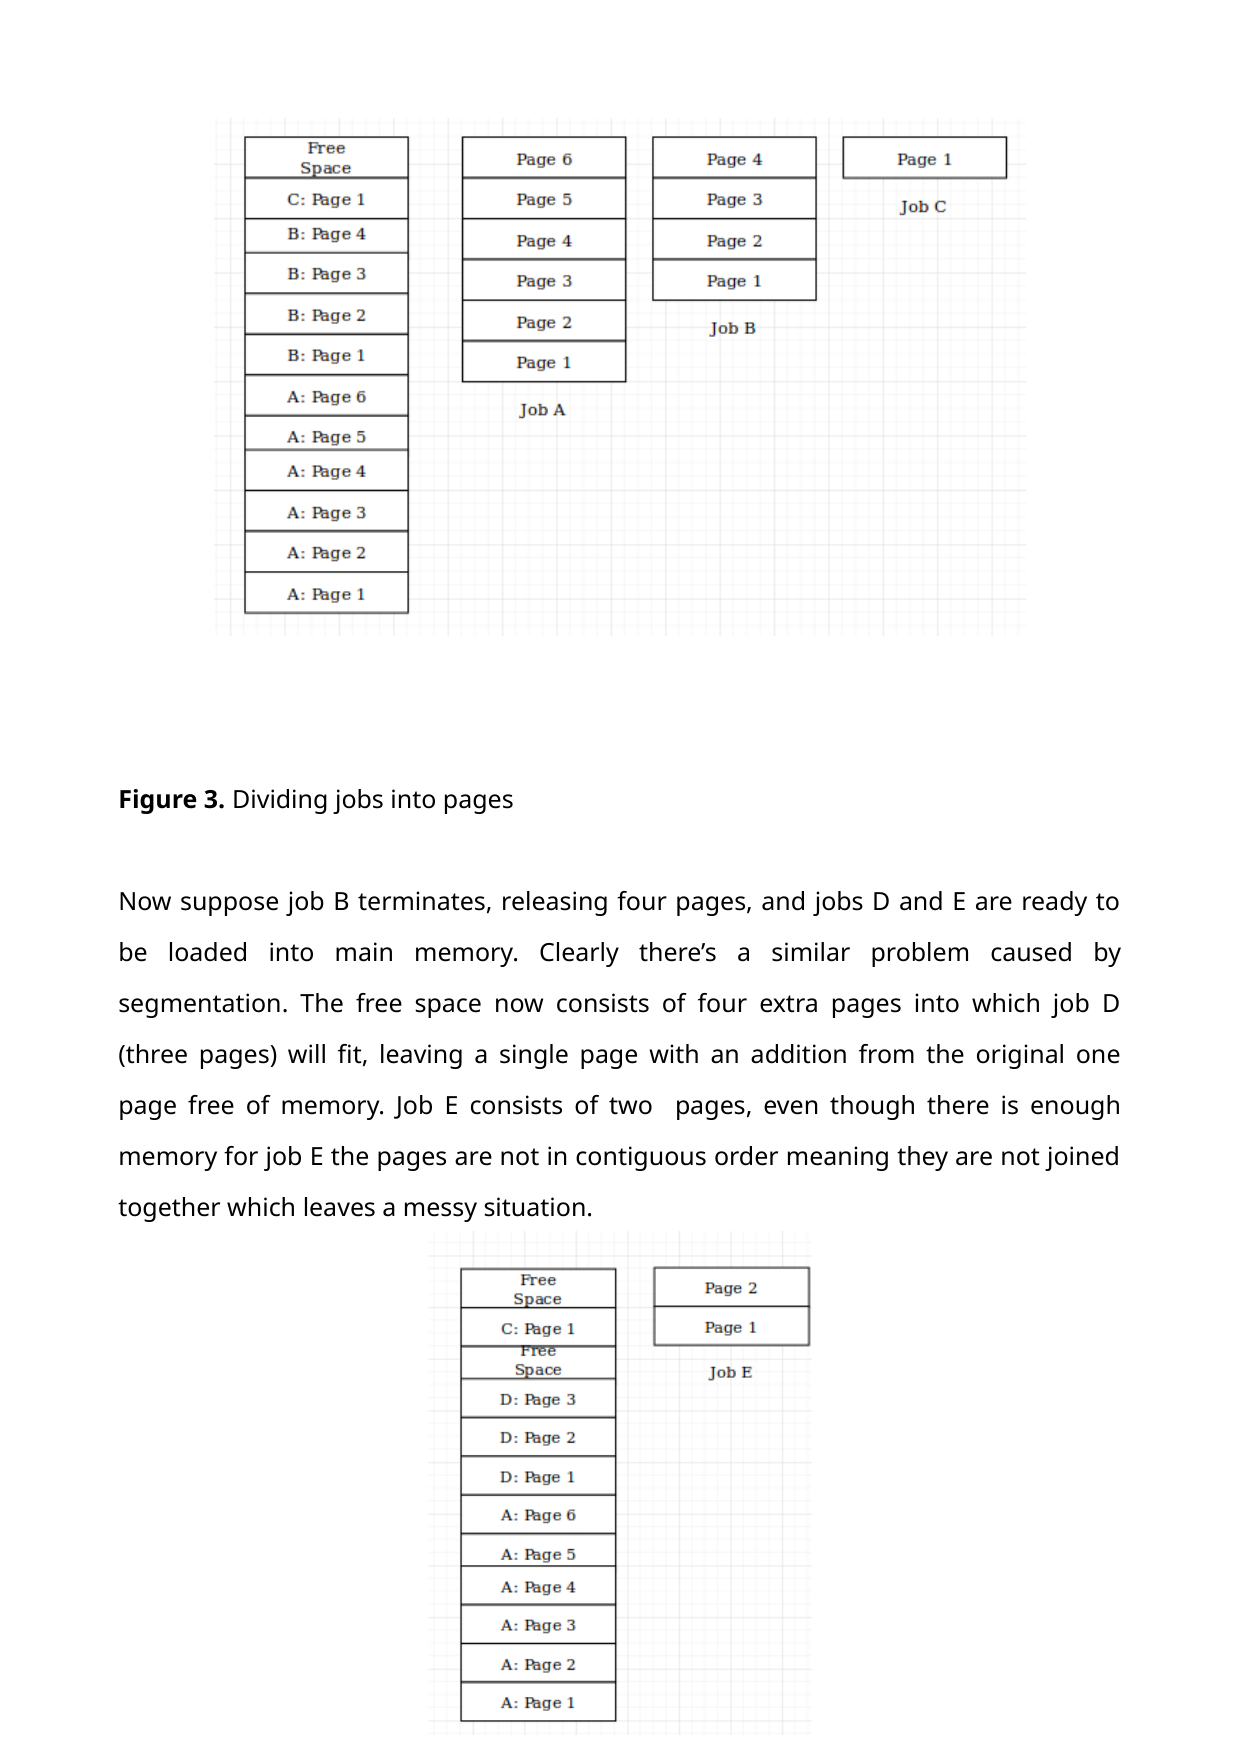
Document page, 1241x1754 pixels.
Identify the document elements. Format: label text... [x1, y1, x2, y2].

text Now suppose job B terminates, releasing four pages, and jobs D and E are ready to be loaded into main memory. Clearly there’s a similar problem caused by segmentation. The free space now consists of four extra pages into which job D (three pages) will fit, leaving a single page with an addition from the original one page free of memory. Job E consists of two pages, even though there is enough memory for job E the pages are not in contiguous order meaning they are not joined together which leaves a messy situation. [118, 884, 1122, 1224]
picture [213, 118, 1027, 636]
text Figure 3. Dividing jobs into pages [118, 782, 1122, 816]
picture [428, 1231, 813, 1735]
